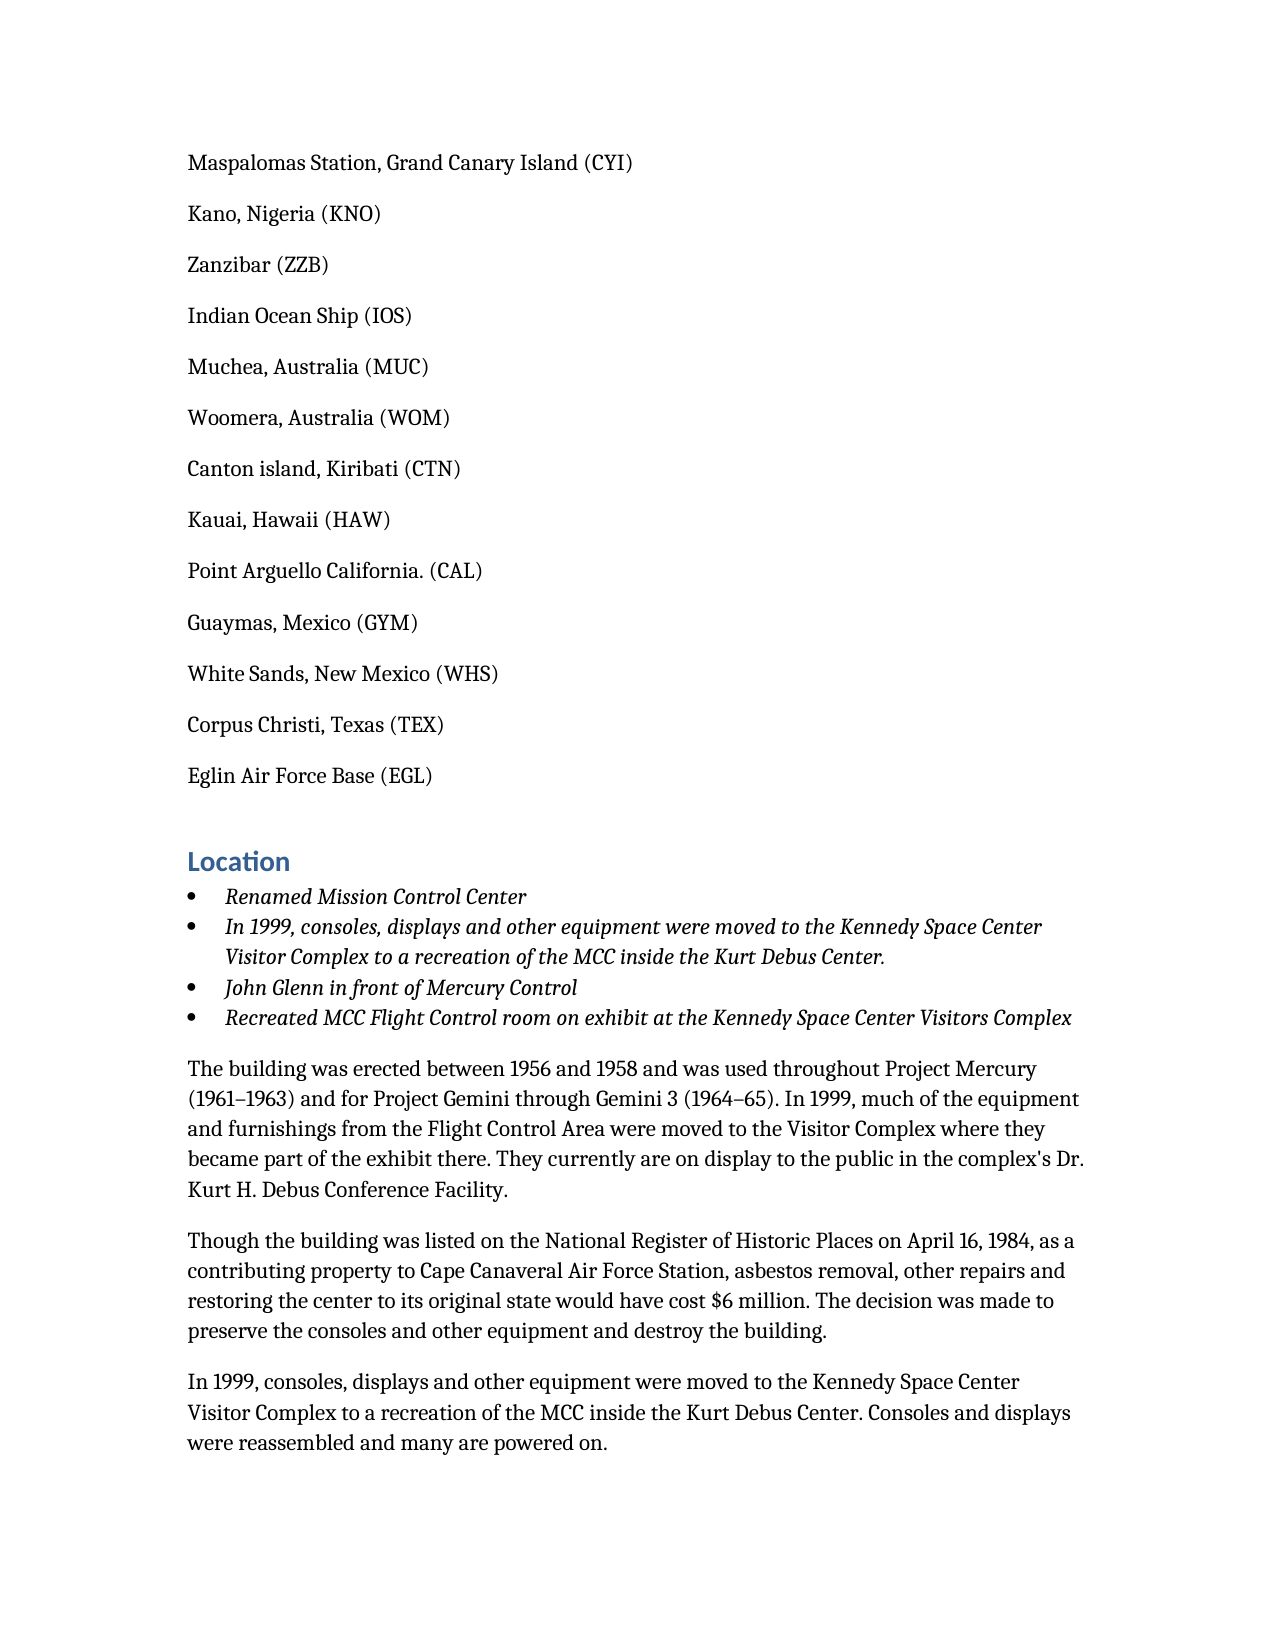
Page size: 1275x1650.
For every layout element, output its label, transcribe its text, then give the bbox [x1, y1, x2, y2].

text Canton island, Kiribati (CTN) [187, 456, 1087, 483]
subtitle Location [187, 843, 1087, 878]
text Guaymas, Mexico (GYM) [187, 609, 1087, 636]
list John Glenn in front of Mercury Control [187, 974, 1087, 1001]
list Renamed Mission Control Center [187, 884, 1087, 910]
text White Sands, New Mexico (WHS) [187, 660, 1087, 687]
text Eglin Air Force Base (EGL) [187, 762, 1087, 789]
text Muchea, Australia (MUC) [187, 354, 1087, 381]
text The building was erected between 1956 and 1958 and was used throughout Project Mercury (1961–1963) and for Project Gemini through Gemini 3 (1964–65). In 1999, much of the equipment and furnishings from the Flight Control Area were moved to the Visitor Complex where they became part of the exhibit there. They currently are on display to the public in the complex's Dr. Kurt H. Debus Conference Facility. [187, 1056, 1087, 1203]
list Recreated MCC Flight Control room on exhibit at the Kennedy Space Center Visitors Complex [187, 1004, 1087, 1031]
text Zanzibar (ZZB) [187, 252, 1087, 278]
text In 1999, consoles, displays and other equipment were moved to the Kennedy Space Center Visitor Complex to a recreation of the MCC inside the Kurt Debus Center. Consoles and displays were reassembled and many are powered on. [187, 1369, 1087, 1456]
text Maspalomas Station, Grand Canary Island (CYI) [187, 150, 1087, 176]
text Corpus Christi, Texas (TEX) [187, 711, 1087, 738]
text Indian Ocean Ship (IOS) [187, 303, 1087, 329]
text Kano, Nigeria (KNO) [187, 201, 1087, 227]
text Point Arguello California. (CAL) [187, 558, 1087, 585]
text Though the building was listed on the National Register of Historic Places on April 16, 1984, as a contributing property to Cape Canaveral Air Force Station, asbestos removal, other repairs and restoring the center to its original state would have cost $6 million. The decision was made to preserve the consoles and other equipment and destroy the building. [187, 1227, 1087, 1344]
list In 1999, consoles, displays and other equipment were moved to the Kennedy Space Center Visitor Complex to a recreation of the MCC inside the Kurt Debus Center. [187, 914, 1087, 970]
text Woomera, Australia (WOM) [187, 405, 1087, 432]
text Kauai, Hawaii (HAW) [187, 507, 1087, 534]
